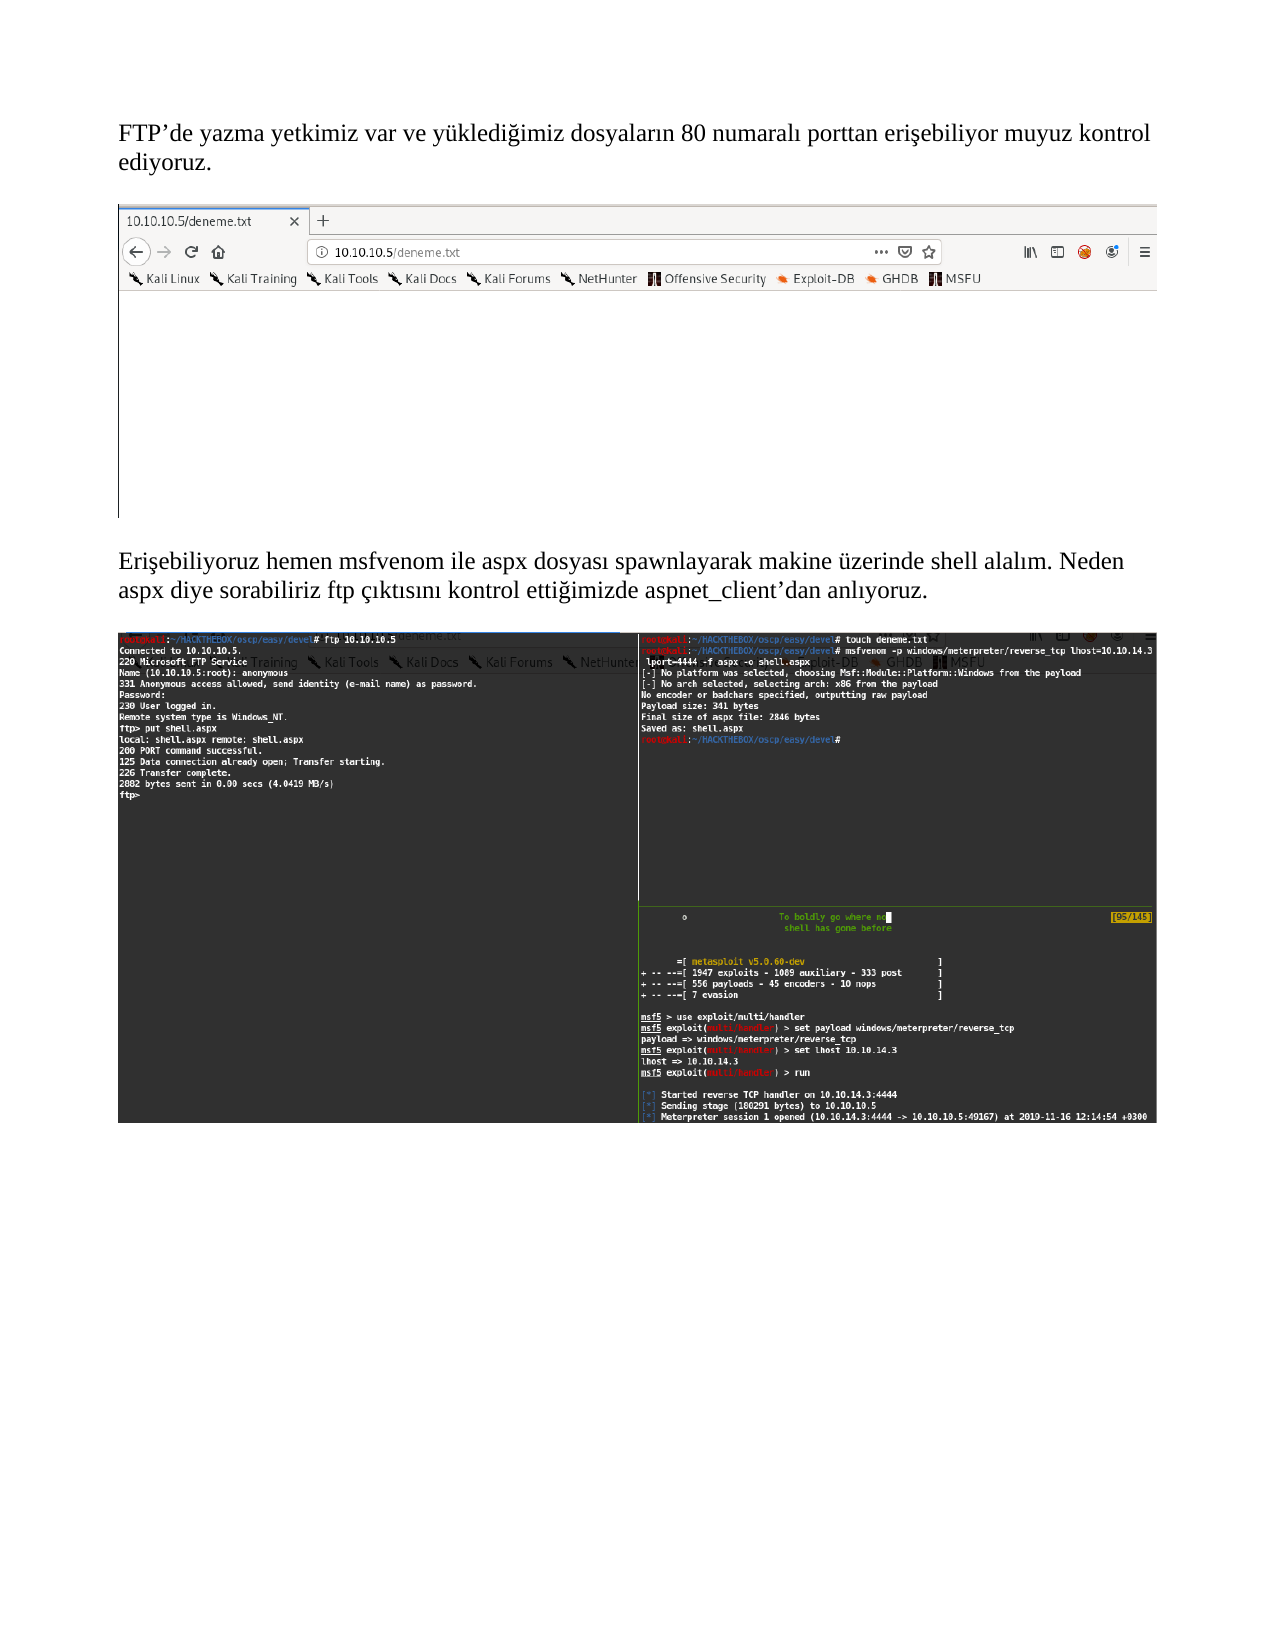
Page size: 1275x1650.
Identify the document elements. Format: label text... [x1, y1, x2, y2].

picture [118, 204, 1157, 518]
text FTP’de yazma yetkimiz var ve yüklediğimiz dosyaların 80 numaralı porttan erişebiliyor muyuz kontrol ediyoruz. [118, 118, 1157, 176]
text Erişebiliyoruz hemen msfvenom ile aspx dosyası spawnlayarak makine üzerinde shell alalım. Neden aspx diye sorabiliriz ftp çıktısını kontrol ettiğimizde aspnet_client’dan anlıyoruz. [118, 546, 1157, 604]
picture [118, 632, 1157, 1123]
